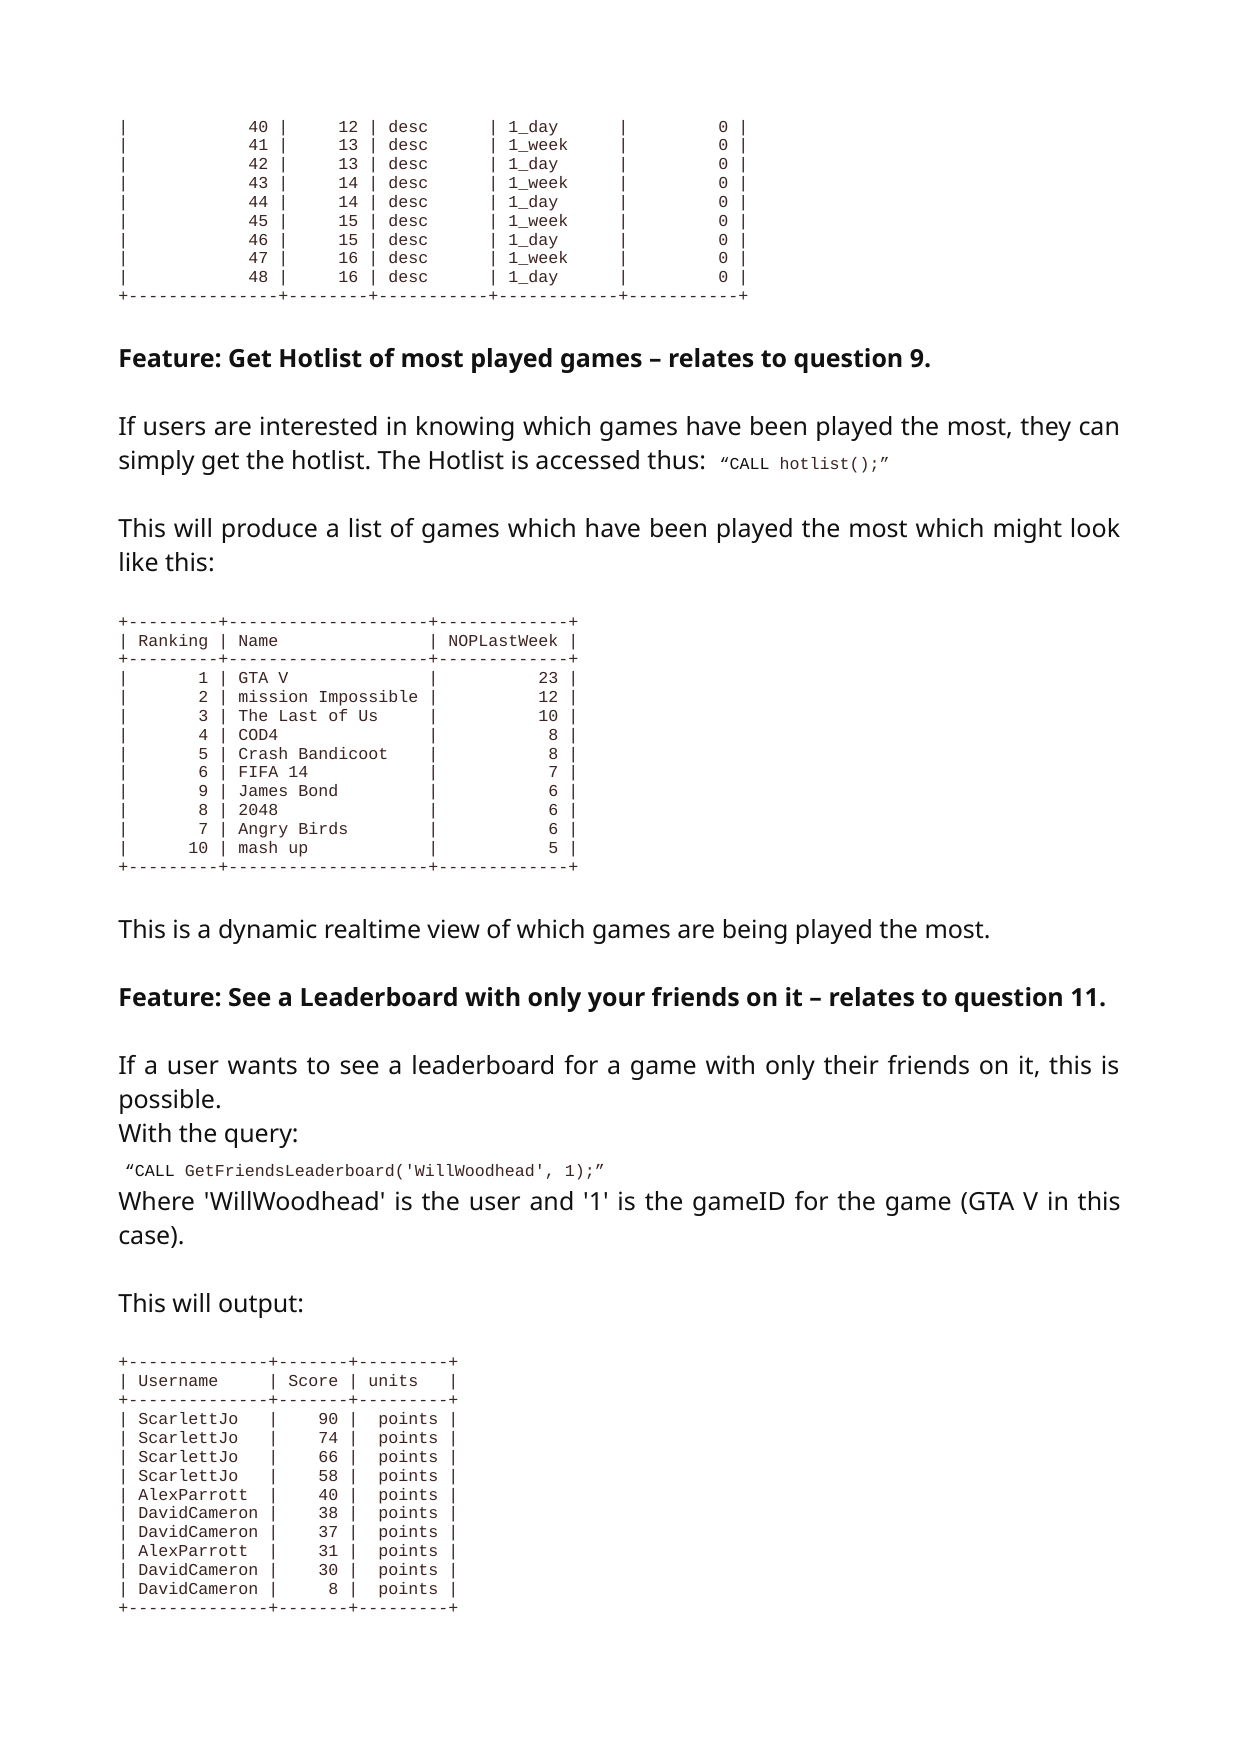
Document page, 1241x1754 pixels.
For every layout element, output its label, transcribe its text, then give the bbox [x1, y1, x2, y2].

text | ScarlettJo | 58 | points | [118, 1467, 1122, 1486]
text | 43 | 14 | desc | 1_week | 0 | [118, 175, 1122, 193]
text Feature: See a Leaderboard with only your friends on it – relates to question 11. [118, 979, 1122, 1013]
text | 5 | Crash Bandicoot | 8 | [118, 745, 1122, 764]
text With the query: [118, 1116, 1122, 1150]
text | 41 | 13 | desc | 1_week | 0 | [118, 137, 1122, 156]
text | 2 | mission Impossible | 12 | [118, 689, 1122, 707]
text | 44 | 14 | desc | 1_day | 0 | [118, 193, 1122, 212]
text | 46 | 15 | desc | 1_day | 0 | [118, 231, 1122, 250]
text | 3 | The Last of Us | 10 | [118, 707, 1122, 726]
text | 9 | James Bond | 6 | [118, 783, 1122, 802]
text If users are interested in knowing which games have been played the most, they can simply get the hotlist. The Hotlist is accessed thus: “CALL hotlist();” [118, 409, 1122, 477]
text | DavidCameron | 8 | points | [118, 1580, 1122, 1599]
text | ScarlettJo | 74 | points | [118, 1429, 1122, 1448]
text | 8 | 2048 | 6 | [118, 802, 1122, 821]
text +--------------+-------+---------+ [118, 1354, 1122, 1373]
text If a user wants to see a leaderboard for a game with only their friends on it, this is possible. [118, 1047, 1122, 1116]
text This will produce a list of games which have been played the most which might look like this: [118, 511, 1122, 579]
text | 45 | 15 | desc | 1_week | 0 | [118, 212, 1122, 231]
text | 42 | 13 | desc | 1_day | 0 | [118, 156, 1122, 175]
text | ScarlettJo | 90 | points | [118, 1411, 1122, 1429]
text | 10 | mash up | 5 | [118, 839, 1122, 858]
text +---------+--------------------+-------------+ [118, 858, 1122, 877]
text | AlexParrott | 31 | points | [118, 1543, 1122, 1561]
text | DavidCameron | 30 | points | [118, 1561, 1122, 1580]
text “CALL GetFriendsLeaderboard('WillWoodhead', 1);” [118, 1150, 1122, 1184]
text This will output: [118, 1286, 1122, 1320]
text | DavidCameron | 38 | points | [118, 1505, 1122, 1524]
text | 4 | COD4 | 8 | [118, 726, 1122, 745]
text | 48 | 16 | desc | 1_day | 0 | [118, 269, 1122, 288]
text +--------------+-------+---------+ [118, 1599, 1122, 1618]
text | 40 | 12 | desc | 1_day | 0 | [118, 118, 1122, 137]
text | 7 | Angry Birds | 6 | [118, 821, 1122, 839]
text | 47 | 16 | desc | 1_week | 0 | [118, 250, 1122, 269]
text | Ranking | Name | NOPLastWeek | [118, 632, 1122, 651]
text +---------+--------------------+-------------+ [118, 651, 1122, 670]
text | AlexParrott | 40 | points | [118, 1486, 1122, 1505]
text | DavidCameron | 37 | points | [118, 1524, 1122, 1543]
text | 6 | FIFA 14 | 7 | [118, 764, 1122, 783]
text Where 'WillWoodhead' is the user and '1' is the gameID for the game (GTA V in this case). [118, 1184, 1122, 1252]
text +--------------+-------+---------+ [118, 1392, 1122, 1411]
text | ScarlettJo | 66 | points | [118, 1448, 1122, 1467]
text | 1 | GTA V | 23 | [118, 670, 1122, 689]
text +---------+--------------------+-------------+ [118, 613, 1122, 632]
text | Username | Score | units | [118, 1373, 1122, 1392]
text +---------------+--------+-----------+------------+-----------+ [118, 288, 1122, 307]
text Feature: Get Hotlist of most played games – relates to question 9. [118, 341, 1122, 375]
text This is a dynamic realtime view of which games are being played the most. [118, 911, 1122, 945]
